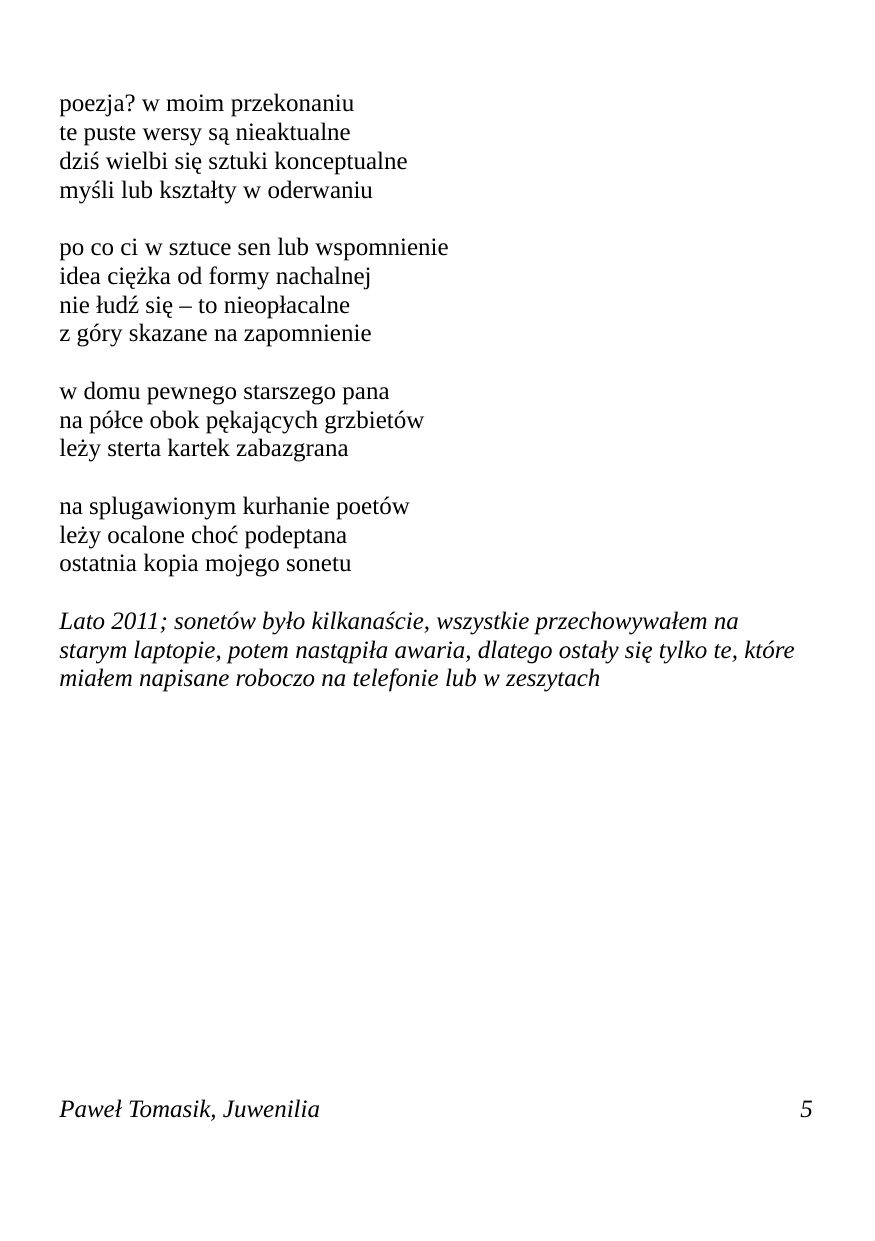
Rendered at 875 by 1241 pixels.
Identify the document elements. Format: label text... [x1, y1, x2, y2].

text idea ciężka od formy nachalnej [59, 261, 815, 290]
text na półce obok pękających grzbietów [59, 405, 815, 433]
text dziś wielbi się sztuki konceptualne [59, 146, 815, 175]
text poezja? w moim przekonaniu [59, 88, 815, 117]
text Lato 2011; sonetów było kilkanaście, wszystkie przechowywałem na starym laptopie, potem nastąpiła awaria, dlatego ostały się tylko te, które miałem napisane roboczo na telefonie lub w zeszytach [59, 606, 815, 692]
text na splugawionym kurhanie poetów [59, 491, 815, 520]
text nie łudź się – to nieopłacalne [59, 290, 815, 318]
text te puste wersy są nieaktualne [59, 117, 815, 146]
text z góry skazane na zapomnienie [59, 318, 815, 347]
text po co ci w sztuce sen lub wspomnienie [59, 232, 815, 261]
text myśli lub kształty w oderwaniu [59, 175, 815, 203]
text leży ocalone choć podeptana [59, 520, 815, 548]
text w domu pewnego starszego pana [59, 376, 815, 405]
text ostatnia kopia mojego sonetu [59, 548, 815, 577]
text leży sterta kartek zabazgrana [59, 433, 815, 462]
